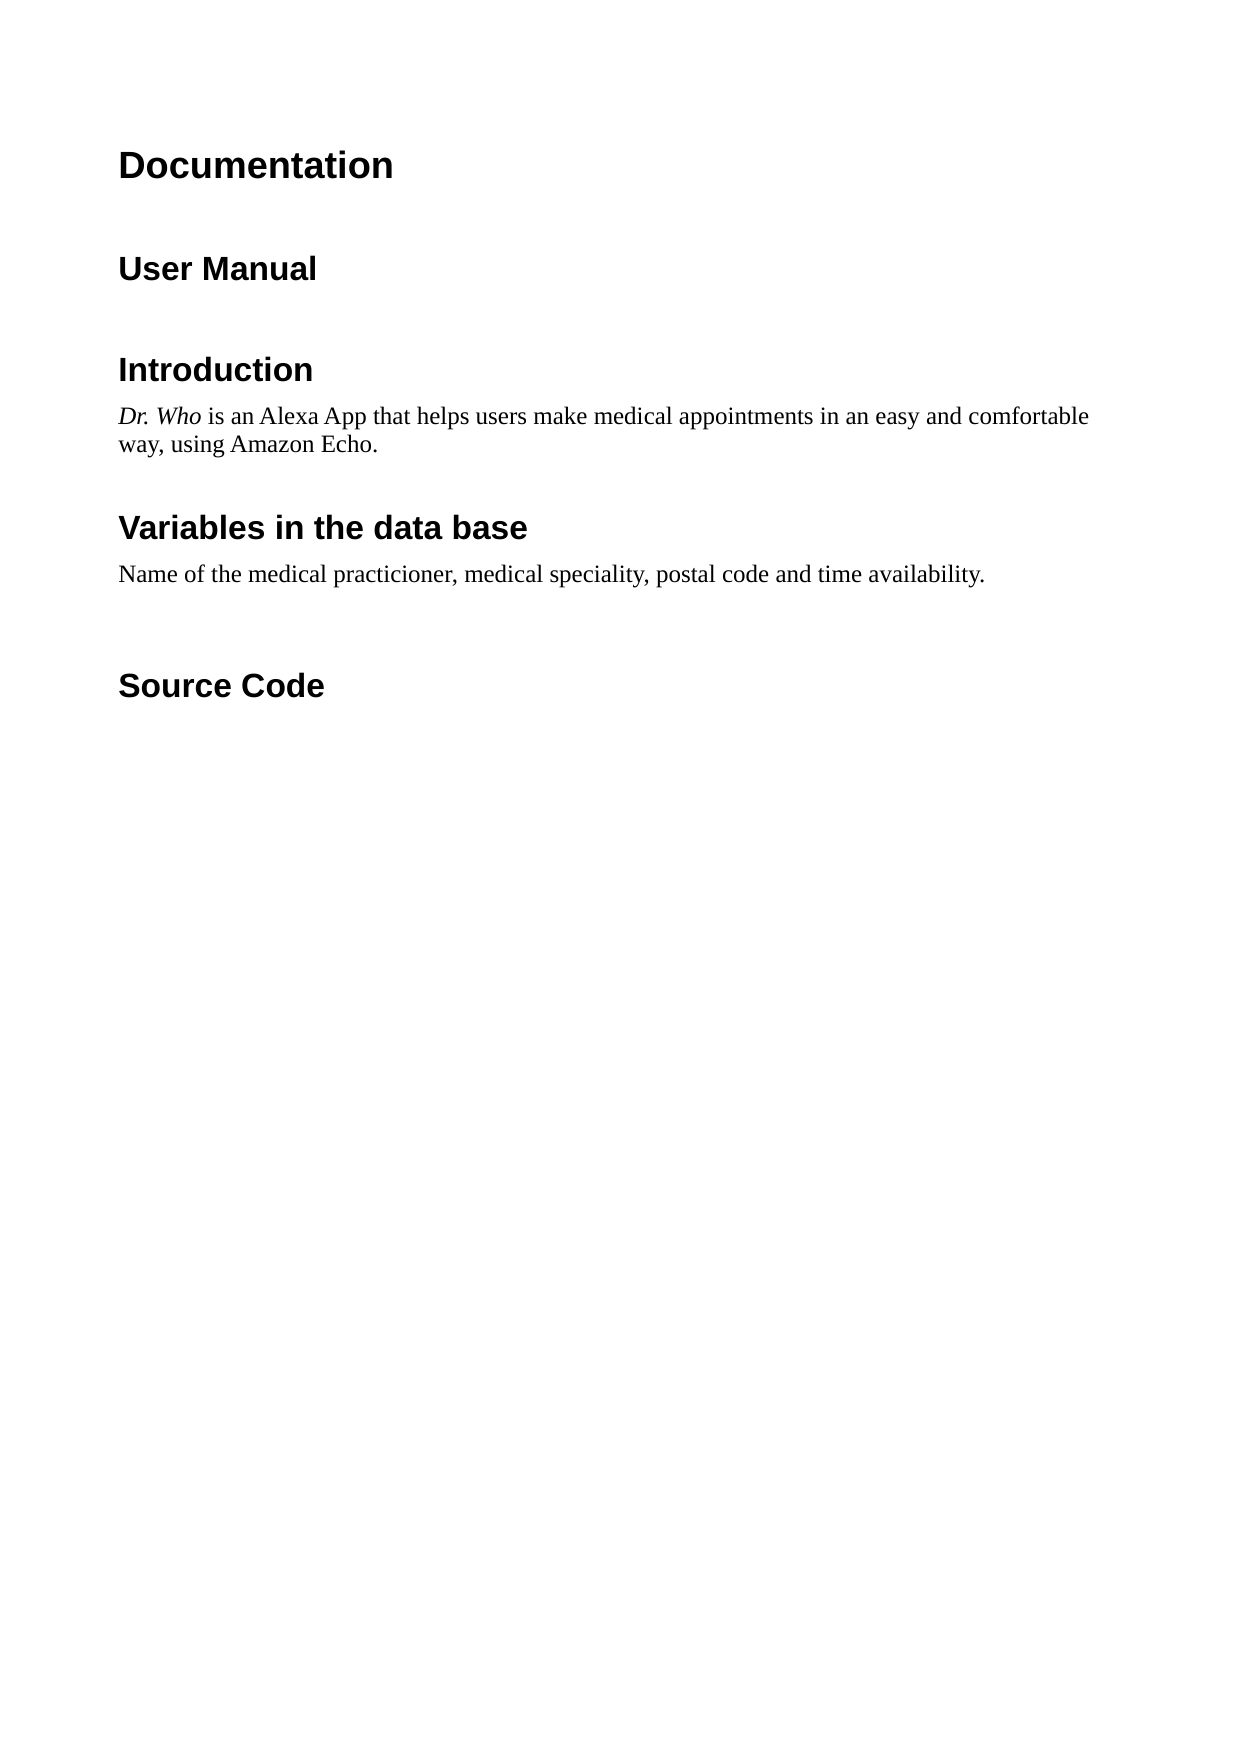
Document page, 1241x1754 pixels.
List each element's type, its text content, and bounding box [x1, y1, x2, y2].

subtitle Variables in the data base [118, 508, 1122, 546]
subtitle Documentation [118, 143, 1122, 187]
text Name of the medical practicioner, medical speciality, postal code and time availability. [118, 559, 1122, 588]
text Dr. Who is an Alexa App that helps users make medical appointments in an easy and comfortable way, using Amazon Echo. [118, 401, 1122, 458]
subtitle User Manual [118, 249, 1122, 287]
subtitle Source Code [118, 666, 1122, 705]
subtitle Introduction [118, 349, 1122, 388]
